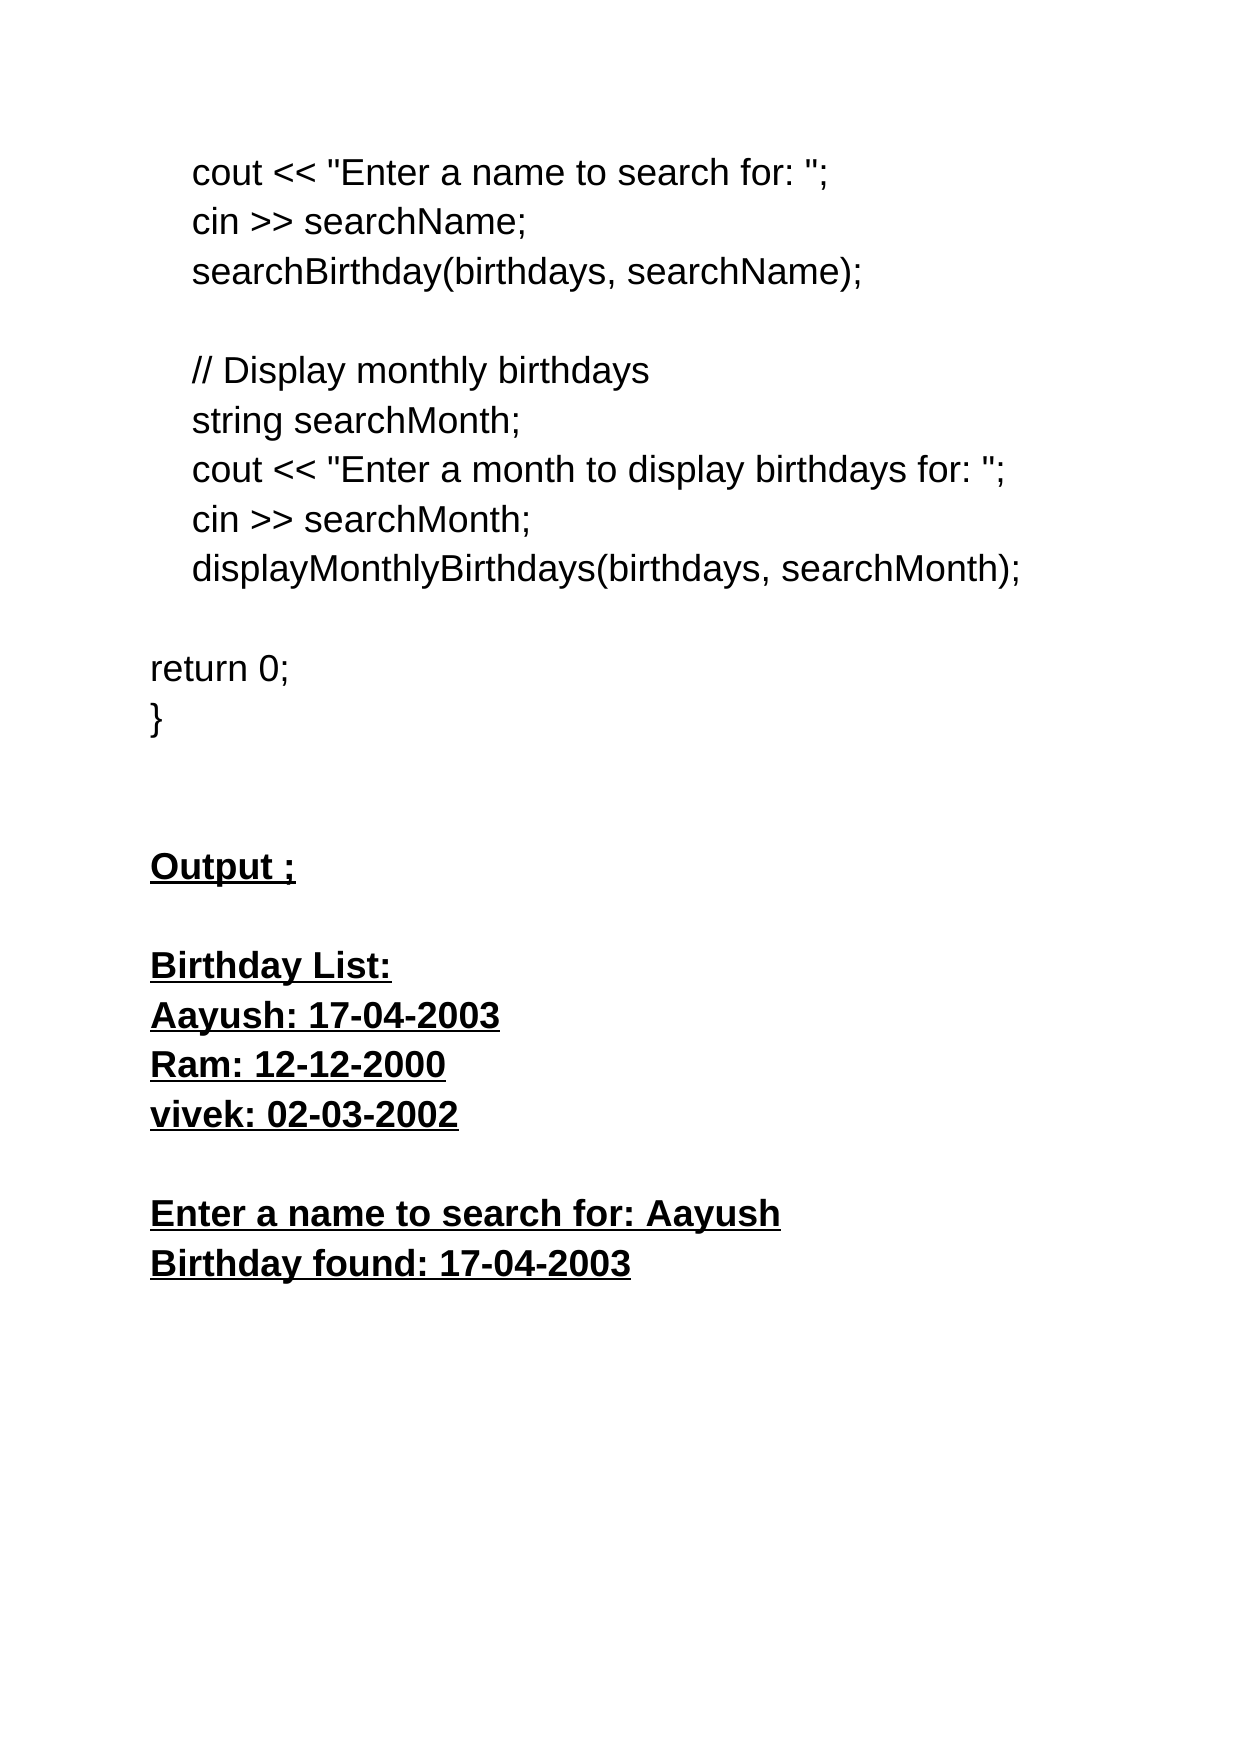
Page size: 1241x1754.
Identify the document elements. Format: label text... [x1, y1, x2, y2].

text Ram: 12-12-2000 [150, 1042, 1090, 1086]
text cout << "Enter a name to search for: "; [150, 150, 1090, 193]
text cin >> searchName; [150, 199, 1090, 243]
text Output ; [150, 844, 1090, 887]
text return 0; [150, 646, 1090, 689]
text Birthday found: 17-04-2003 [150, 1241, 1090, 1284]
text string searchMonth; [150, 398, 1090, 441]
text displayMonthlyBirthdays(birthdays, searchMonth); [150, 547, 1090, 590]
text } [150, 695, 1090, 738]
text // Display monthly birthdays [150, 348, 1090, 391]
text Birthday List: [150, 943, 1090, 986]
text vivek: 02-03-2002 [150, 1092, 1090, 1135]
text cout << "Enter a month to display birthdays for: "; [150, 447, 1090, 491]
text searchBirthday(birthdays, searchName); [150, 249, 1090, 292]
text cin >> searchMonth; [150, 497, 1090, 540]
text Enter a name to search for: Aayush [150, 1191, 1090, 1234]
text Aayush: 17-04-2003 [150, 993, 1090, 1036]
